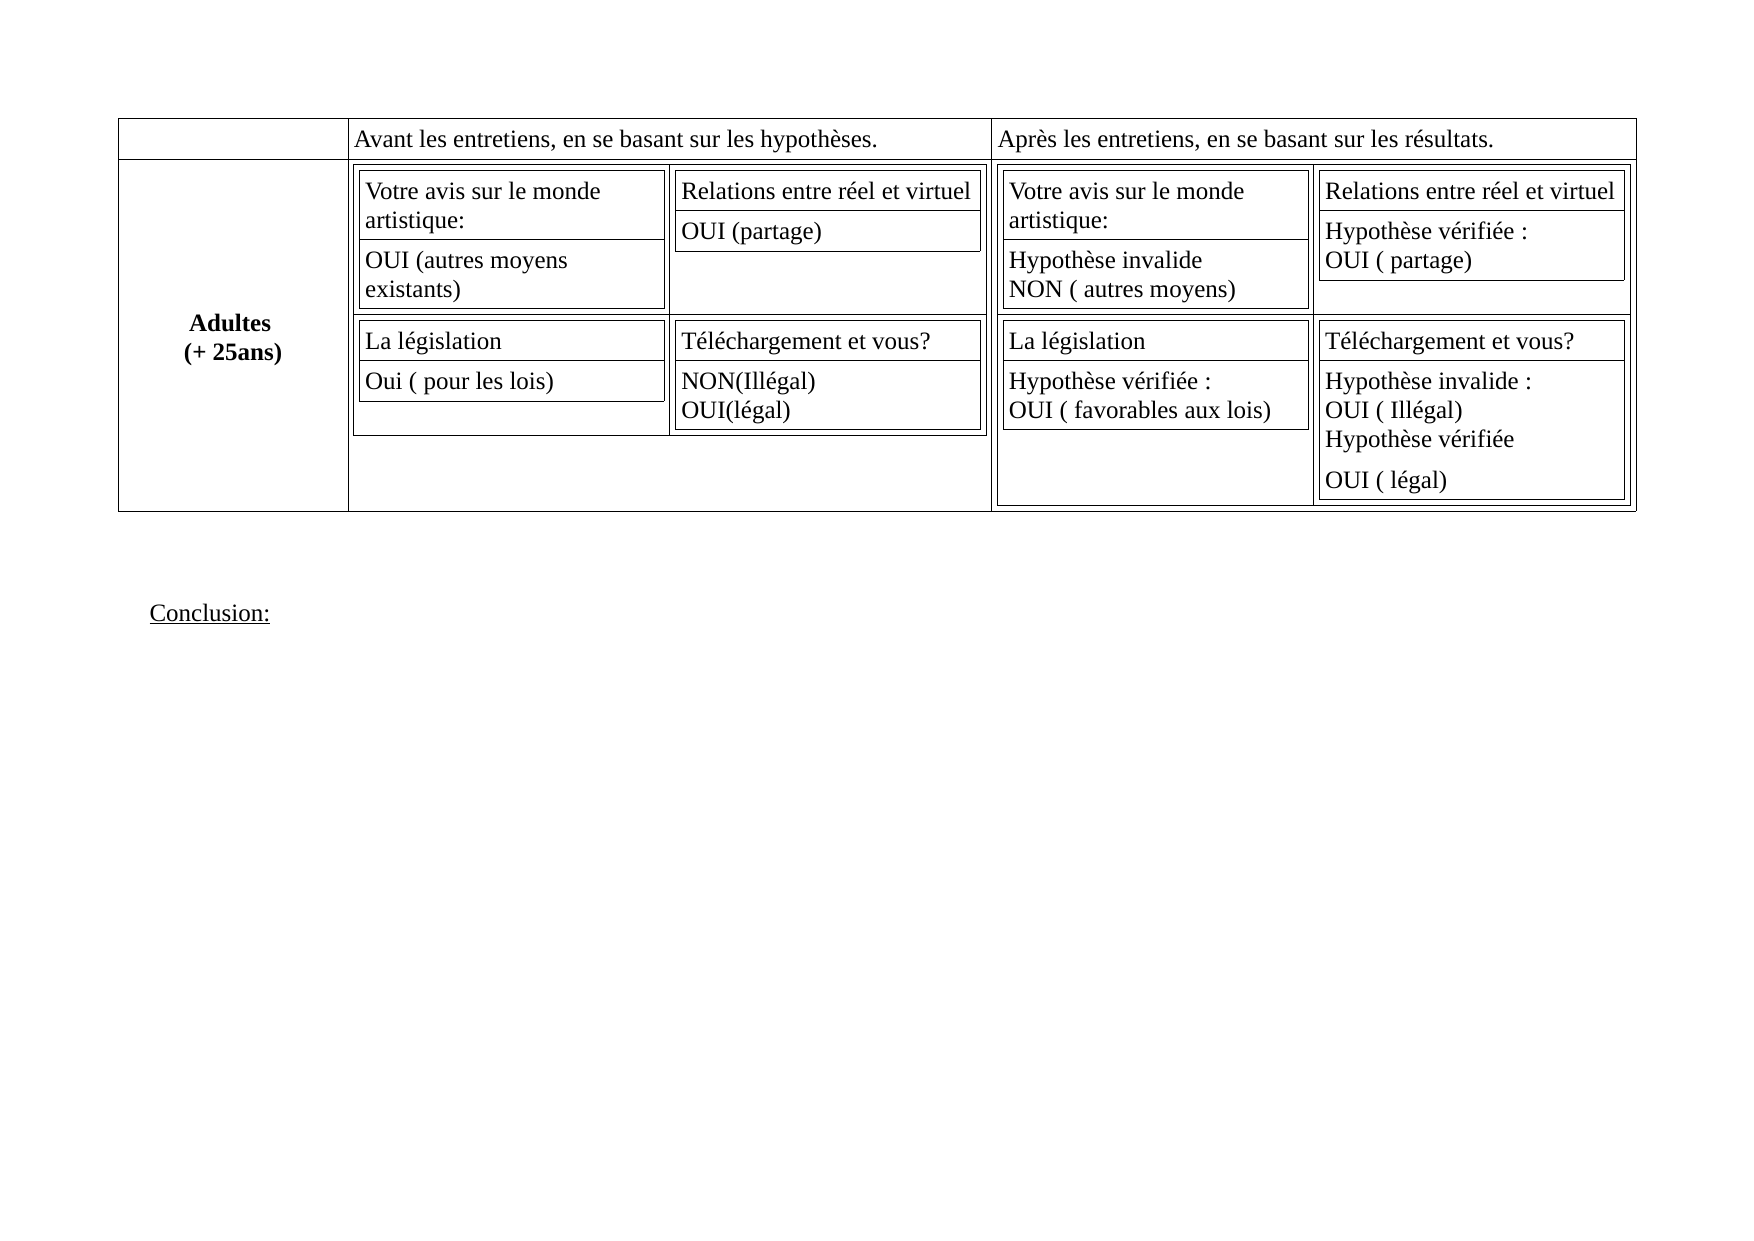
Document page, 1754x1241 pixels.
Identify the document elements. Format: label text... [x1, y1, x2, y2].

table_cell Hypothèse invalide : OUI ( Illégal) Hypothèse vérifiée OUI ( légal) [1320, 361, 1624, 499]
table_cell OUI (autres moyens existants) [360, 240, 664, 308]
table_cell [1314, 315, 1630, 505]
table_cell Adultes (+ 25ans) [119, 160, 348, 511]
table_header La législation [360, 321, 664, 360]
text Conclusion: [118, 512, 1636, 626]
table_header Relations entre réel et virtuel [1320, 171, 1624, 210]
table_header [670, 165, 986, 314]
table_header Avant les entretiens, en se basant sur les hypothèses. [349, 119, 991, 158]
table_cell OUI (partage) [676, 211, 980, 251]
table_cell [349, 160, 991, 511]
table_cell [998, 315, 1313, 505]
table_header Après les entretiens, en se basant sur les résultats. [992, 119, 1636, 158]
table_header La législation [1004, 321, 1308, 360]
table_cell NON(Illégal) OUI(légal) [676, 361, 980, 429]
table_cell Hypothèse vérifiée : OUI ( partage) [1320, 211, 1624, 279]
table_header [119, 119, 348, 158]
table_cell [354, 315, 669, 435]
table_cell Oui ( pour les lois) [360, 361, 664, 401]
table_cell [670, 315, 986, 435]
table_header Votre avis sur le monde artistique: [1004, 171, 1308, 239]
table_header Relations entre réel et virtuel [676, 171, 980, 210]
table_header [354, 165, 669, 314]
table_header [1314, 165, 1630, 314]
table_header [998, 165, 1313, 314]
table_header Téléchargement et vous? [1320, 321, 1624, 360]
table_header Votre avis sur le monde artistique: [360, 171, 664, 239]
table_cell Hypothèse vérifiée : OUI ( favorables aux lois) [1004, 361, 1308, 429]
table_cell [992, 160, 1636, 511]
table_cell Hypothèse invalide NON ( autres moyens) [1004, 240, 1308, 308]
table_header Téléchargement et vous? [676, 321, 980, 360]
